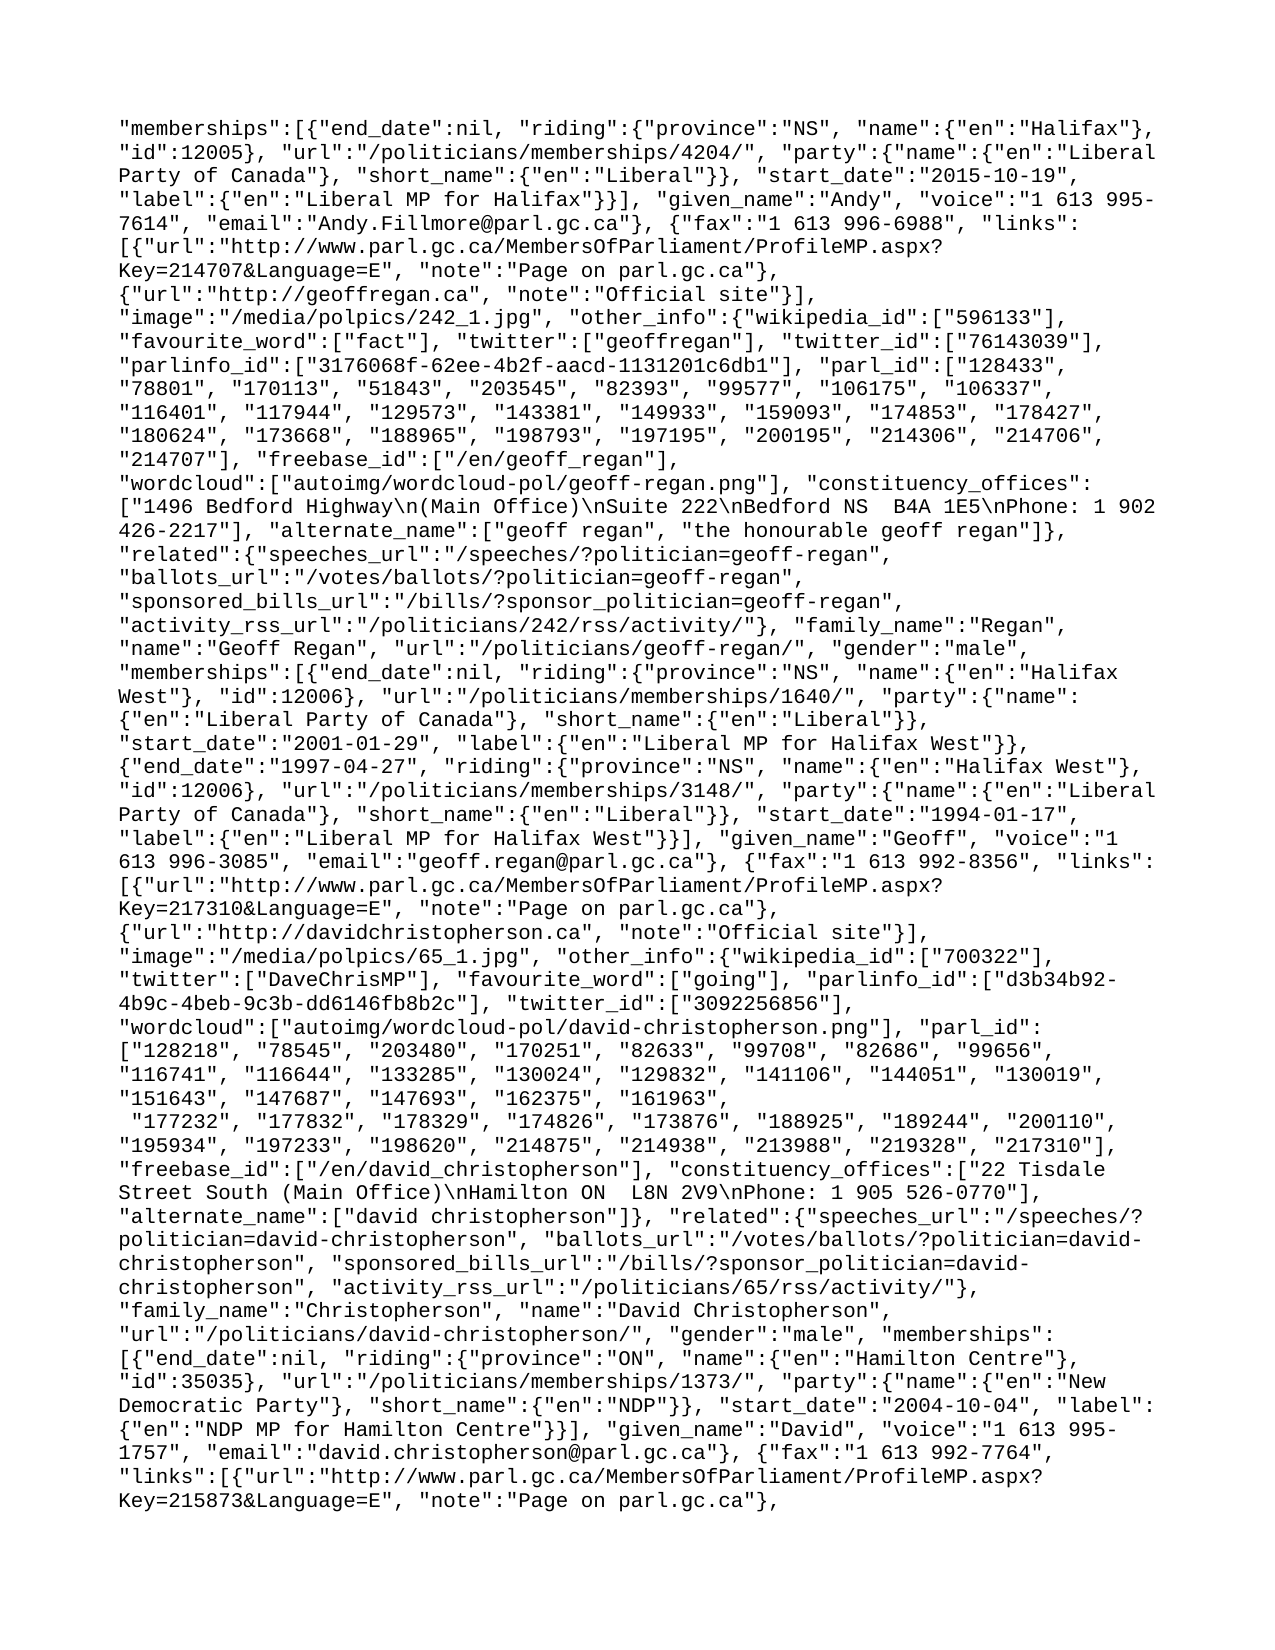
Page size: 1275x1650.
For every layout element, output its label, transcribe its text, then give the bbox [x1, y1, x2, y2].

text "memberships":[{"end_date":nil, "riding":{"province":"NS", "name":{"en":"Halifax"}, "id":12005}, "url":"/politicians/memberships/4204/", "party":{"name":{"en":"Liberal Party of Canada"}, "short_name":{"en":"Liberal"}}, "start_date":"2015-10-19", "label":{"en":"Liberal MP for Halifax"}}], "given_name":"Andy", "voice":"1 613 995-7614", "email":"Andy.Fillmore@parl.gc.ca"}, {"fax":"1 613 996-6988", "links":[{"url":"http://www.parl.gc.ca/MembersOfParliament/ProfileMP.aspx?Key=214707&Language=E", "note":"Page on parl.gc.ca"}, {"url":"http://geoffregan.ca", "note":"Official site"}], "image":"/media/polpics/242_1.jpg", "other_info":{"wikipedia_id":["596133"], "favourite_word":["fact"], "twitter":["geoffregan"], "twitter_id":["76143039"], "parlinfo_id":["3176068f-62ee-4b2f-aacd-1131201c6db1"], "parl_id":["128433", "78801", "170113", "51843", "203545", "82393", "99577", "106175", "106337", "116401", "117944", "129573", "143381", "149933", "159093", "174853", "178427", "180624", "173668", "188965", "198793", "197195", "200195", "214306", "214706", "214707"], "freebase_id":["/en/geoff_regan"], "wordcloud":["autoimg/wordcloud-pol/geoff-regan.png"], "constituency_offices":["1496 Bedford Highway\n(Main Office)\nSuite 222\nBedford NS B4A 1E5\nPhone: 1 902 426-2217"], "alternate_name":["geoff regan", "the honourable geoff regan"]}, "related":{"speeches_url":"/speeches/?politician=geoff-regan", "ballots_url":"/votes/ballots/?politician=geoff-regan", "sponsored_bills_url":"/bills/?sponsor_politician=geoff-regan", "activity_rss_url":"/politicians/242/rss/activity/"}, "family_name":"Regan", "name":"Geoff Regan", "url":"/politicians/geoff-regan/", "gender":"male", "memberships":[{"end_date":nil, "riding":{"province":"NS", "name":{"en":"Halifax West"}, "id":12006}, "url":"/politicians/memberships/1640/", "party":{"name":{"en":"Liberal Party of Canada"}, "short_name":{"en":"Liberal"}}, "start_date":"2001-01-29", "label":{"en":"Liberal MP for Halifax West"}}, {"end_date":"1997-04-27", "riding":{"province":"NS", "name":{"en":"Halifax West"}, "id":12006}, "url":"/politicians/memberships/3148/", "party":{"name":{"en":"Liberal Party of Canada"}, "short_name":{"en":"Liberal"}}, "start_date":"1994-01-17", "label":{"en":"Liberal MP for Halifax West"}}], "given_name":"Geoff", "voice":"1 613 996-3085", "email":"geoff.regan@parl.gc.ca"}, {"fax":"1 613 992-8356", "links":[{"url":"http://www.parl.gc.ca/MembersOfParliament/ProfileMP.aspx?Key=217310&Language=E", "note":"Page on parl.gc.ca"}, {"url":"http://davidchristopherson.ca", "note":"Official site"}], "image":"/media/polpics/65_1.jpg", "other_info":{"wikipedia_id":["700322"], "twitter":["DaveChrisMP"], "favourite_word":["going"], "parlinfo_id":["d3b34b92-4b9c-4beb-9c3b-dd6146fb8b2c"], "twitter_id":["3092256856"], "wordcloud":["autoimg/wordcloud-pol/david-christopherson.png"], "parl_id":["128218", "78545", "203480", "170251", "82633", "99708", "82686", "99656", "116741", "116644", "133285", "130024", "129832", "141106", "144051", "130019", "151643", "147687", "147693", "162375", "161963", [118, 118, 1157, 1111]
text "177232", "177832", "178329", "174826", "173876", "188925", "189244", "200110", "195934", "197233", "198620", "214875", "214938", "213988", "219328", "217310"], "freebase_id":["/en/david_christopherson"], "constituency_offices":["22 Tisdale Street South (Main Office)\nHamilton ON L8N 2V9\nPhone: 1 905 526-0770"], "alternate_name":["david christopherson"]}, "related":{"speeches_url":"/speeches/?politician=david-christopherson", "ballots_url":"/votes/ballots/?politician=david-christopherson", "sponsored_bills_url":"/bills/?sponsor_politician=david-christopherson", "activity_rss_url":"/politicians/65/rss/activity/"}, "family_name":"Christopherson", "name":"David Christopherson", "url":"/politicians/david-christopherson/", "gender":"male", "memberships":[{"end_date":nil, "riding":{"province":"ON", "name":{"en":"Hamilton Centre"}, "id":35035}, "url":"/politicians/memberships/1373/", "party":{"name":{"en":"New Democratic Party"}, "short_name":{"en":"NDP"}}, "start_date":"2004-10-04", "label":{"en":"NDP MP for Hamilton Centre"}}], "given_name":"David", "voice":"1 613 995-1757", "email":"david.christopherson@parl.gc.ca"}, {"fax":"1 613 992-7764", "links":[{"url":"http://www.parl.gc.ca/MembersOfParliament/ProfileMP.aspx?Key=215873&Language=E", "note":"Page on parl.gc.ca"}, [118, 1111, 1157, 1513]
